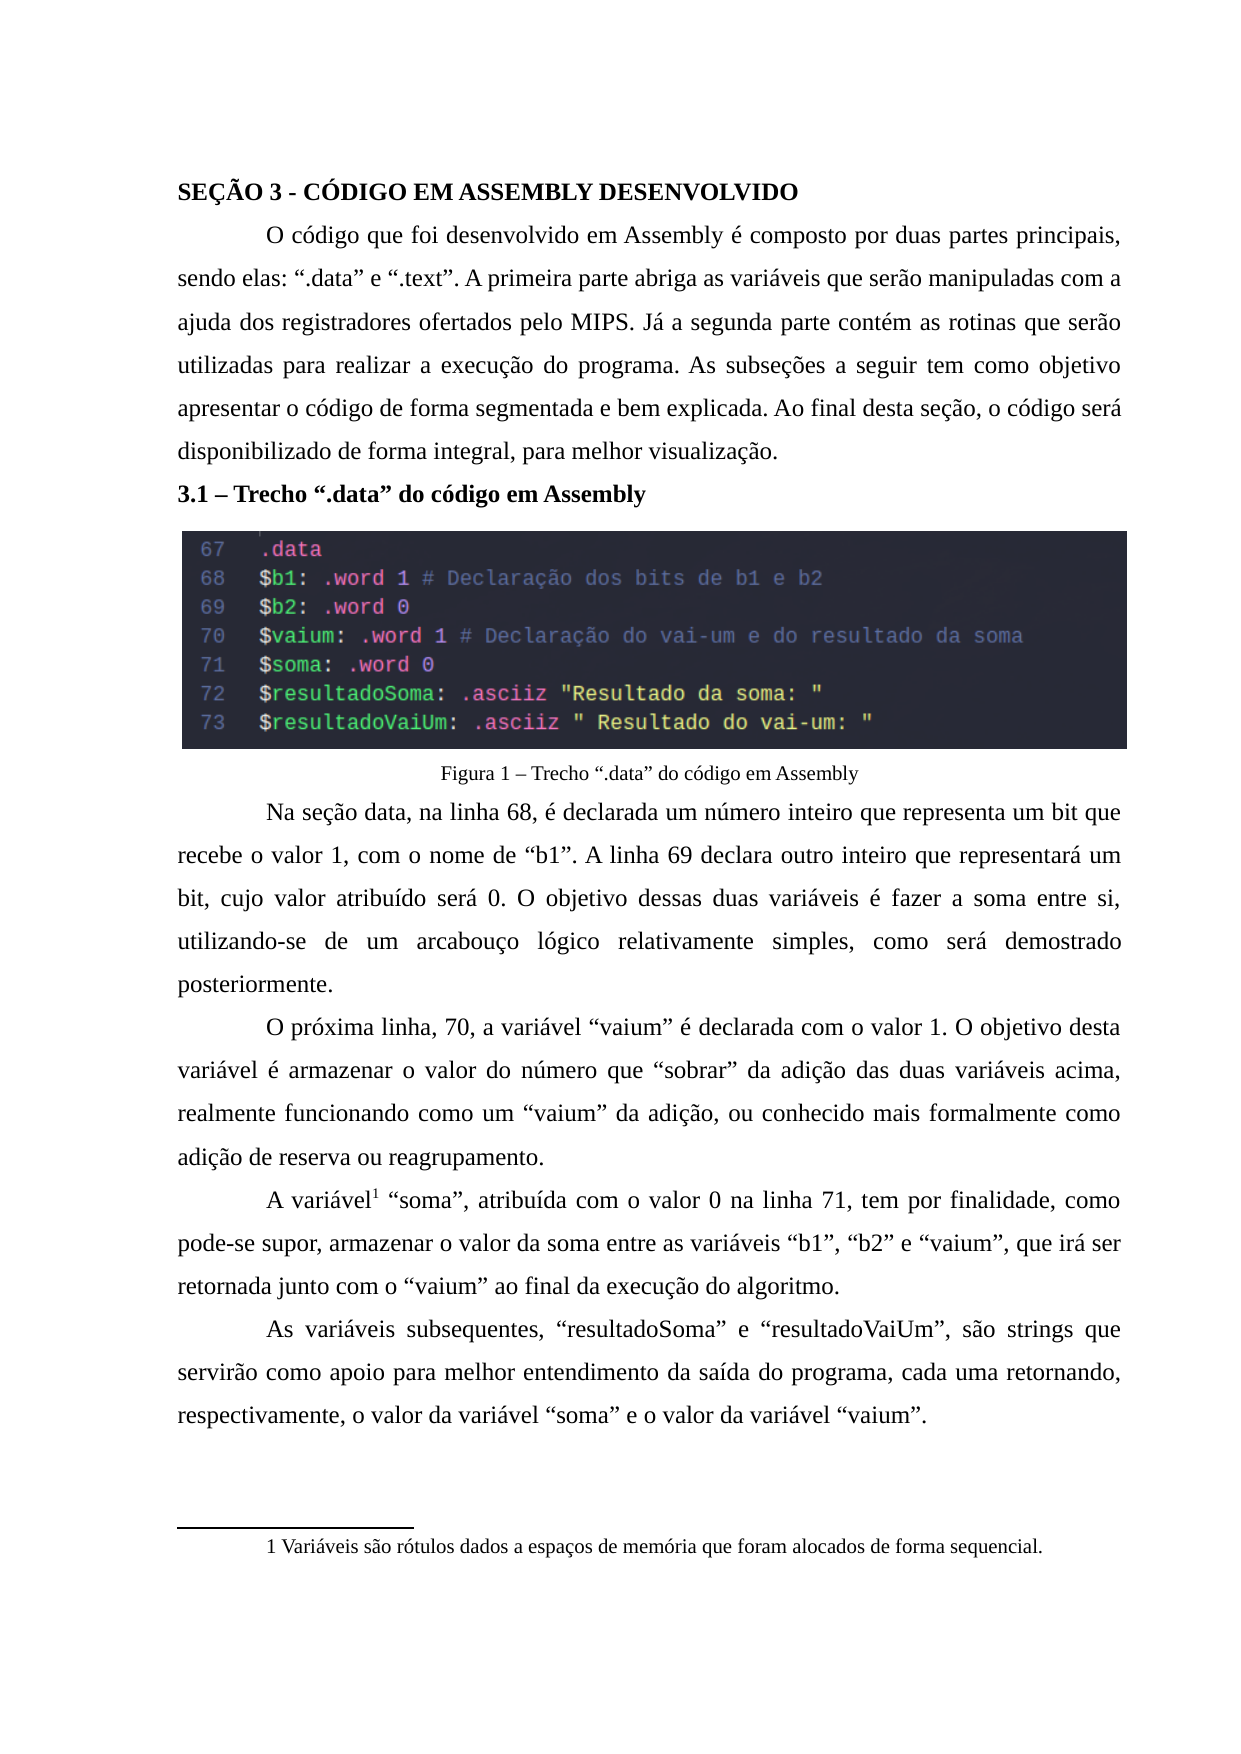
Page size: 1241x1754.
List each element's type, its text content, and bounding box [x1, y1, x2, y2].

text A variável “soma”, atribuída com o valor 0 na linha 71, tem por finalidade, como pode-se supor, armazenar o valor da soma entre as variáveis “b1”, “b2” e “vaium”, que irá ser retornada junto com o “vaium” ao final da execução do algoritmo. [177, 1185, 1122, 1300]
text Variáveis são rótulos dados a espaços de memória que foram alocados de forma sequencial. [177, 1534, 1122, 1558]
text O código que foi desenvolvido em Assembly é composto por duas partes principais, sendo elas: “.data” e “.text”. A primeira parte abriga as variáveis que serão manipuladas com a ajuda dos registradores ofertados pelo MIPS. Já a segunda parte contém as rotinas que serão utilizadas para realizar a execução do programa. As subseções a seguir tem como objetivo apresentar o código de forma segmentada e bem explicada. Ao final desta seção, o código será disponibilizado de forma integral, para melhor visualização. [177, 220, 1122, 465]
picture [182, 531, 1127, 749]
text As variáveis subsequentes, “resultadoSoma” e “resultadoVaiUm”, são strings que servirão como apoio para melhor entendimento da saída do programa, cada uma retornando, respectivamente, o valor da variável “soma” e o valor da variável “vaium”. [177, 1314, 1122, 1429]
text SEÇÃO 3 - CÓDIGO EM ASSEMBLY DESENVOLVIDO [177, 177, 1122, 206]
text Figura 1 – Trecho “.data” do código em Assembly [177, 522, 1122, 784]
text Na seção data, na linha 68, é declarada um número inteiro que representa um bit que recebe o valor 1, com o nome de “b1”. A linha 69 declara outro inteiro que representará um bit, cujo valor atribuído será 0. O objetivo dessas duas variáveis é fazer a soma entre si, utilizando-se de um arcabouço lógico relativamente simples, como será demostrado posteriormente. [177, 797, 1122, 998]
text 3.1 – Trecho “.data” do código em Assembly [177, 479, 1122, 508]
text O próxima linha, 70, a variável “vaium” é declarada com o valor 1. O objetivo desta variável é armazenar o valor do número que “sobrar” da adição das duas variáveis acima, realmente funcionando como um “vaium” da adição, ou conhecido mais formalmente como adição de reserva ou reagrupamento. [177, 1012, 1122, 1170]
